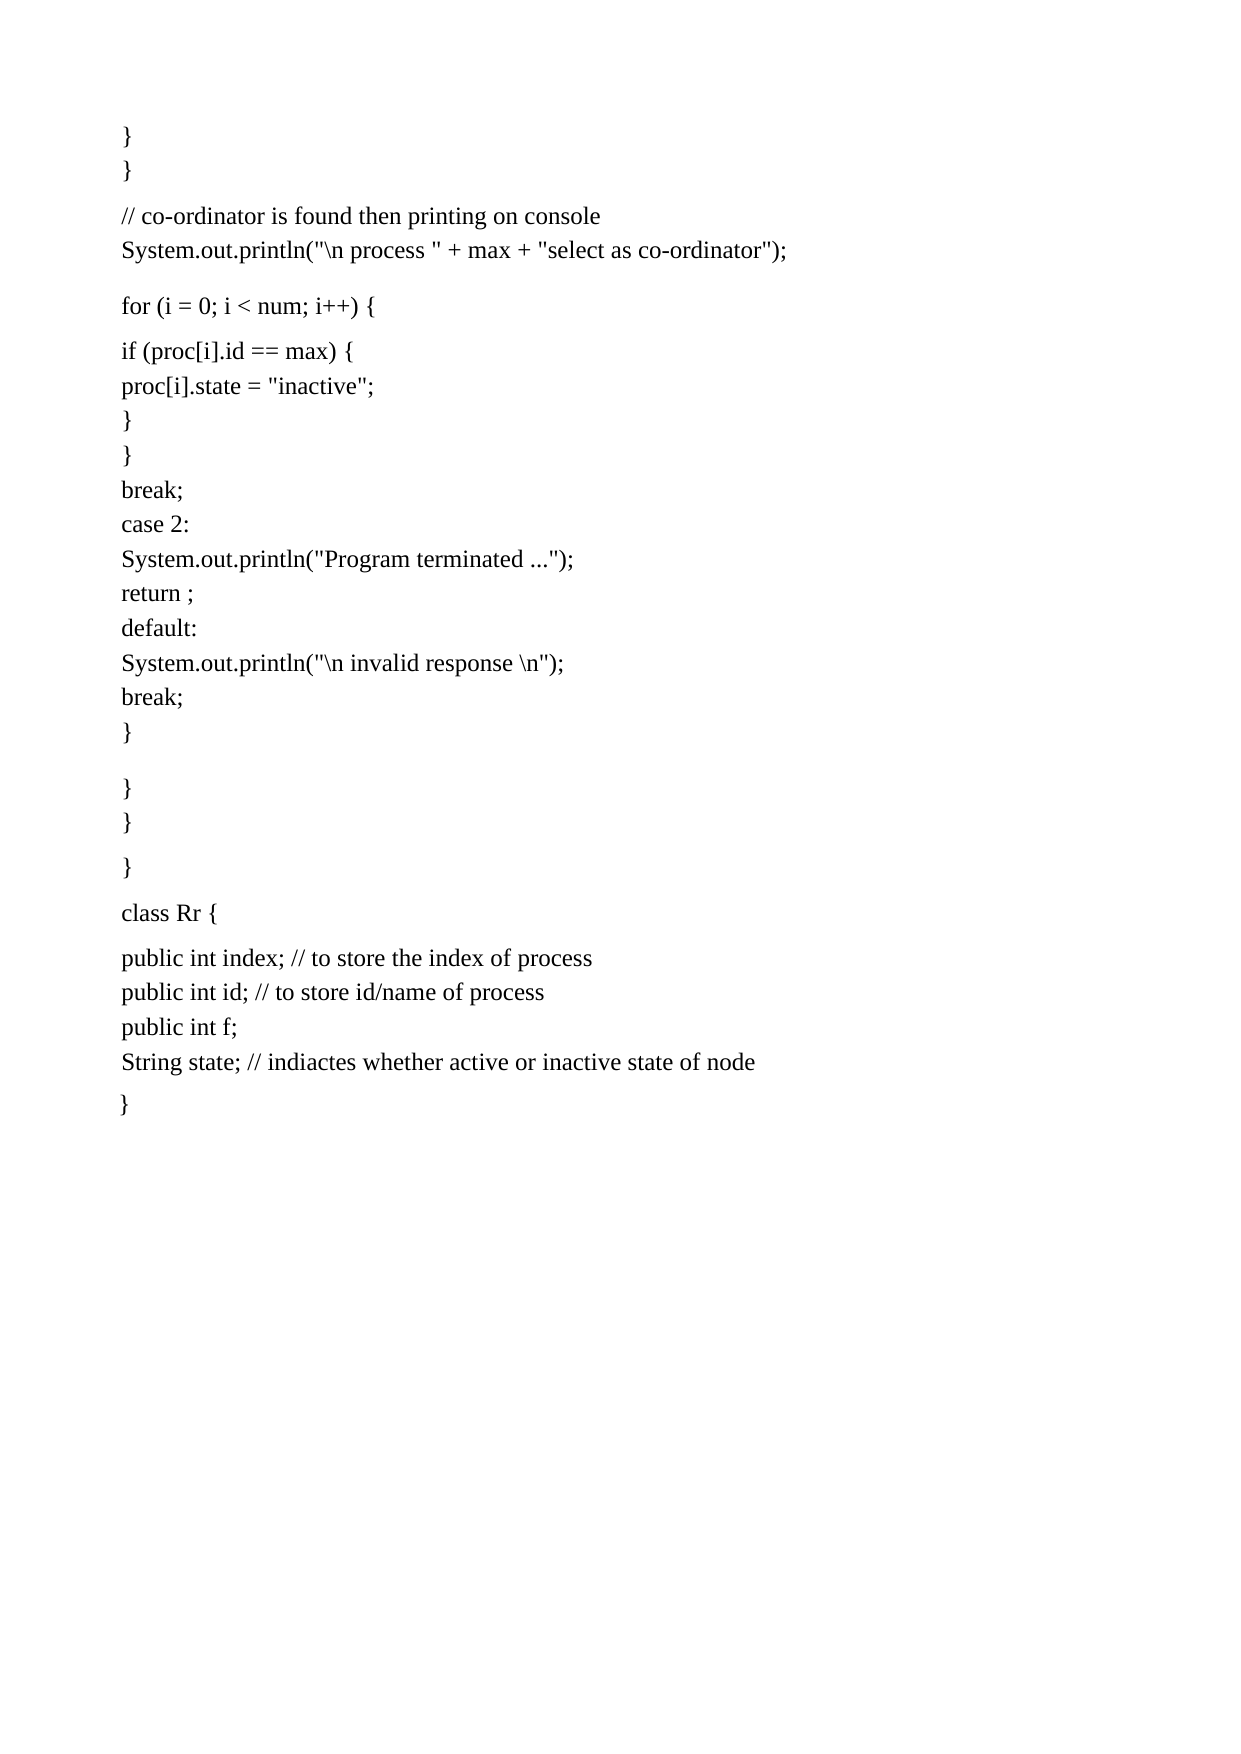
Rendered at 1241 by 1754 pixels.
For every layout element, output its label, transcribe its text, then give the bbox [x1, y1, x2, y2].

table_header break; [118, 472, 197, 506]
table_header return ; [118, 576, 207, 610]
table_header public int f; [118, 1009, 250, 1044]
table_header } [118, 804, 148, 839]
table_header } [118, 118, 148, 153]
table_header [118, 267, 136, 278]
table_header [118, 1078, 136, 1089]
table_header System.out.println("Program terminated ..."); [118, 541, 586, 576]
table_header [118, 759, 136, 770]
table_header class Rr { [118, 895, 234, 929]
table_header System.out.println("\n invalid response \n"); [118, 645, 577, 679]
table_header [118, 187, 136, 198]
table_header String state; // indiactes whether active or inactive state of node [118, 1044, 766, 1078]
table_header public int index; // to store the index of process [118, 940, 603, 974]
table_header } [118, 850, 148, 884]
table_header public int id; // to store id/name of process [118, 975, 554, 1009]
table_header } [118, 403, 148, 437]
table_header } [118, 770, 148, 804]
table_header [118, 839, 136, 849]
table_header [118, 884, 136, 895]
table_header } [118, 714, 148, 748]
table_header if (proc[i].id == max) { [118, 334, 367, 368]
table_header for (i = 0; i < num; i++) { [118, 288, 388, 323]
table_header } [118, 153, 148, 187]
text } [118, 1089, 1122, 1118]
table_header [118, 749, 136, 759]
table_header case 2: [118, 506, 203, 541]
table_header System.out.println("\n process " + max + "select as co-ordinator"); [118, 233, 798, 267]
table_header [118, 929, 136, 940]
table_header [118, 323, 136, 333]
table_header break; [118, 679, 197, 714]
table_header // co-ordinator is found then printing on console [118, 198, 613, 232]
table_header [118, 278, 136, 288]
table_header default: [118, 610, 211, 645]
table_header proc[i].state = "inactive"; [118, 368, 386, 403]
table_header } [118, 437, 148, 472]
